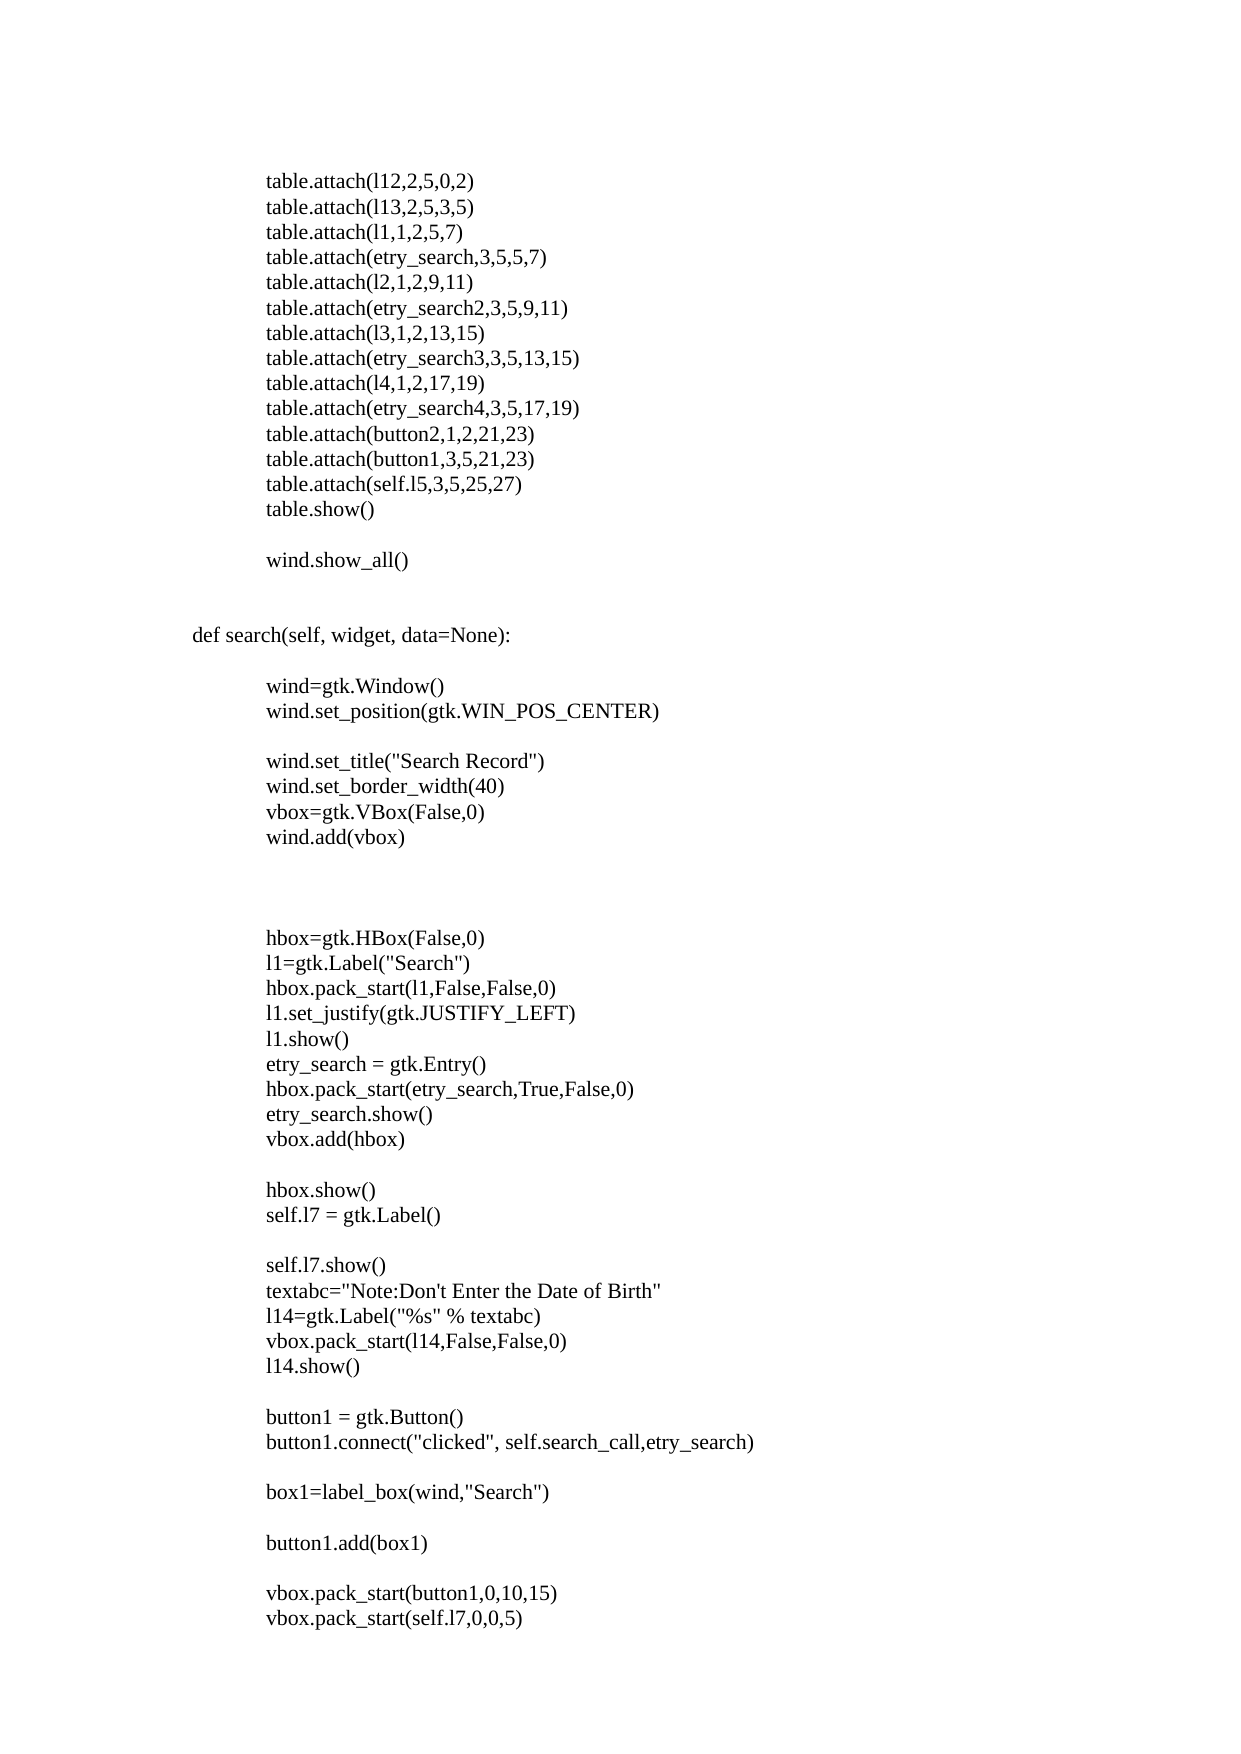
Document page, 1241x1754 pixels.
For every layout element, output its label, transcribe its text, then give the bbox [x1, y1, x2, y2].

text table.attach(button1,3,5,21,23) [118, 446, 1122, 471]
text def search(self, widget, data=None): [118, 622, 1122, 647]
text table.attach(l13,2,5,3,5) [118, 194, 1122, 219]
text wind.add(vbox) [118, 824, 1122, 849]
text hbox=gtk.HBox(False,0) [118, 925, 1122, 950]
text table.attach(l4,1,2,17,19) [118, 370, 1122, 395]
text table.attach(l12,2,5,0,2) [118, 168, 1122, 194]
text textabc="Note:Don't Enter the Date of Birth" [118, 1278, 1122, 1303]
text table.attach(etry_search4,3,5,17,19) [118, 395, 1122, 421]
text vbox.add(hbox) [118, 1126, 1122, 1152]
text vbox=gtk.VBox(False,0) [118, 799, 1122, 824]
text vbox.pack_start(l14,False,False,0) [118, 1328, 1122, 1353]
text hbox.pack_start(l1,False,False,0) [118, 975, 1122, 1000]
text table.attach(l1,1,2,5,7) [118, 219, 1122, 244]
text box1=label_box(wind,"Search") [118, 1479, 1122, 1504]
text vbox.pack_start(self.l7,0,0,5) [118, 1605, 1122, 1631]
text table.attach(etry_search2,3,5,9,11) [118, 294, 1122, 320]
text table.attach(l2,1,2,9,11) [118, 269, 1122, 294]
text wind.set_position(gtk.WIN_POS_CENTER) [118, 698, 1122, 723]
text l14=gtk.Label("%s" % textabc) [118, 1303, 1122, 1328]
text l1=gtk.Label("Search") [118, 950, 1122, 975]
text table.attach(etry_search3,3,5,13,15) [118, 345, 1122, 370]
text hbox.pack_start(etry_search,True,False,0) [118, 1076, 1122, 1101]
text button1 = gtk.Button() [118, 1404, 1122, 1429]
text etry_search = gtk.Entry() [118, 1051, 1122, 1076]
text self.l7.show() [118, 1252, 1122, 1278]
text wind.show_all() [118, 547, 1122, 572]
text table.show() [118, 496, 1122, 521]
text table.attach(etry_search,3,5,5,7) [118, 244, 1122, 269]
text hbox.show() [118, 1177, 1122, 1202]
text wind.set_border_width(40) [118, 773, 1122, 799]
text button1.connect("clicked", self.search_call,etry_search) [118, 1429, 1122, 1454]
text vbox.pack_start(button1,0,10,15) [118, 1580, 1122, 1605]
text l14.show() [118, 1353, 1122, 1378]
text self.l7 = gtk.Label() [118, 1202, 1122, 1227]
text table.attach(button2,1,2,21,23) [118, 421, 1122, 446]
text l1.show() [118, 1026, 1122, 1051]
text l1.set_justify(gtk.JUSTIFY_LEFT) [118, 1000, 1122, 1026]
text wind=gtk.Window() [118, 673, 1122, 698]
text table.attach(l3,1,2,13,15) [118, 320, 1122, 345]
text table.attach(self.l5,3,5,25,27) [118, 471, 1122, 496]
text button1.add(box1) [118, 1530, 1122, 1555]
text etry_search.show() [118, 1101, 1122, 1126]
text wind.set_title("Search Record") [118, 748, 1122, 773]
